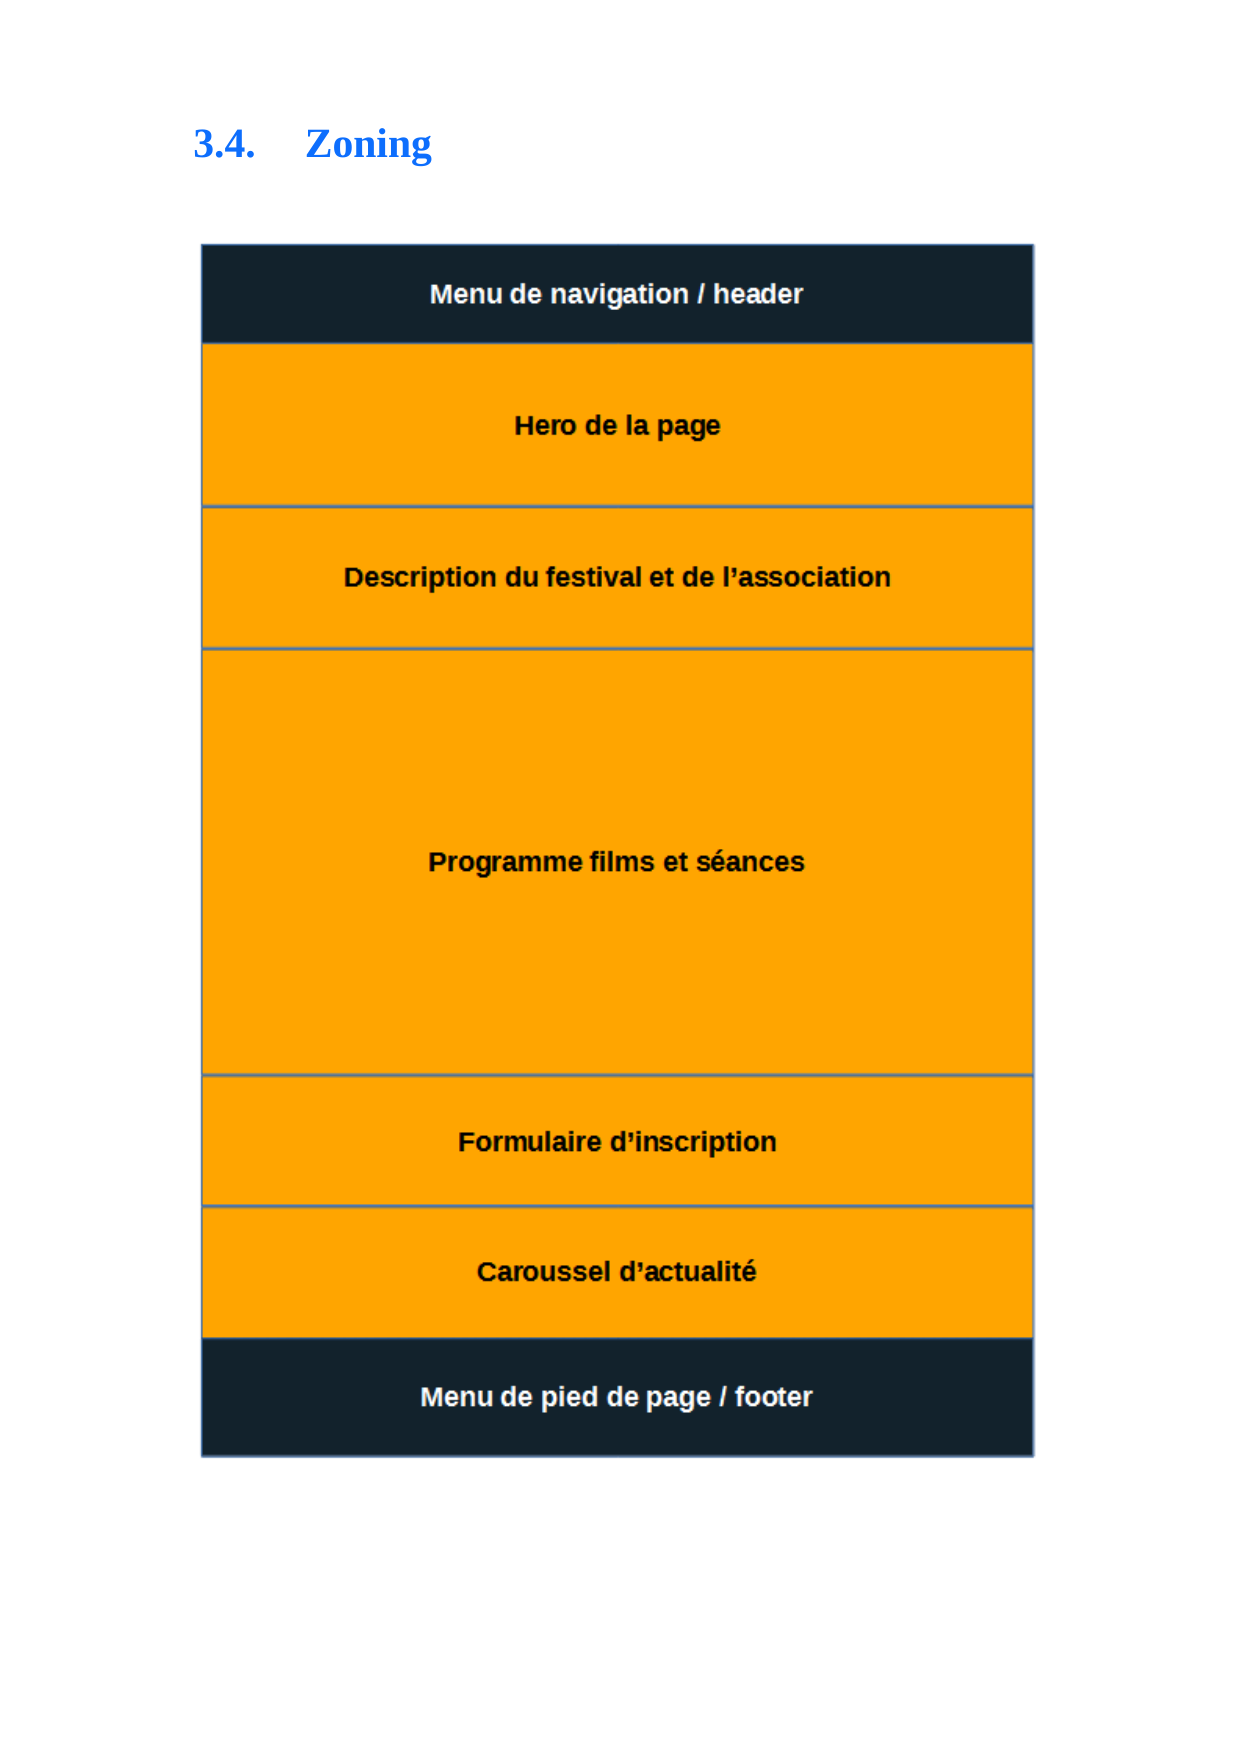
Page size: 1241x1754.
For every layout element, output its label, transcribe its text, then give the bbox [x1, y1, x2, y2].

list Zoning [193, 118, 1122, 166]
picture [171, 213, 1070, 1491]
